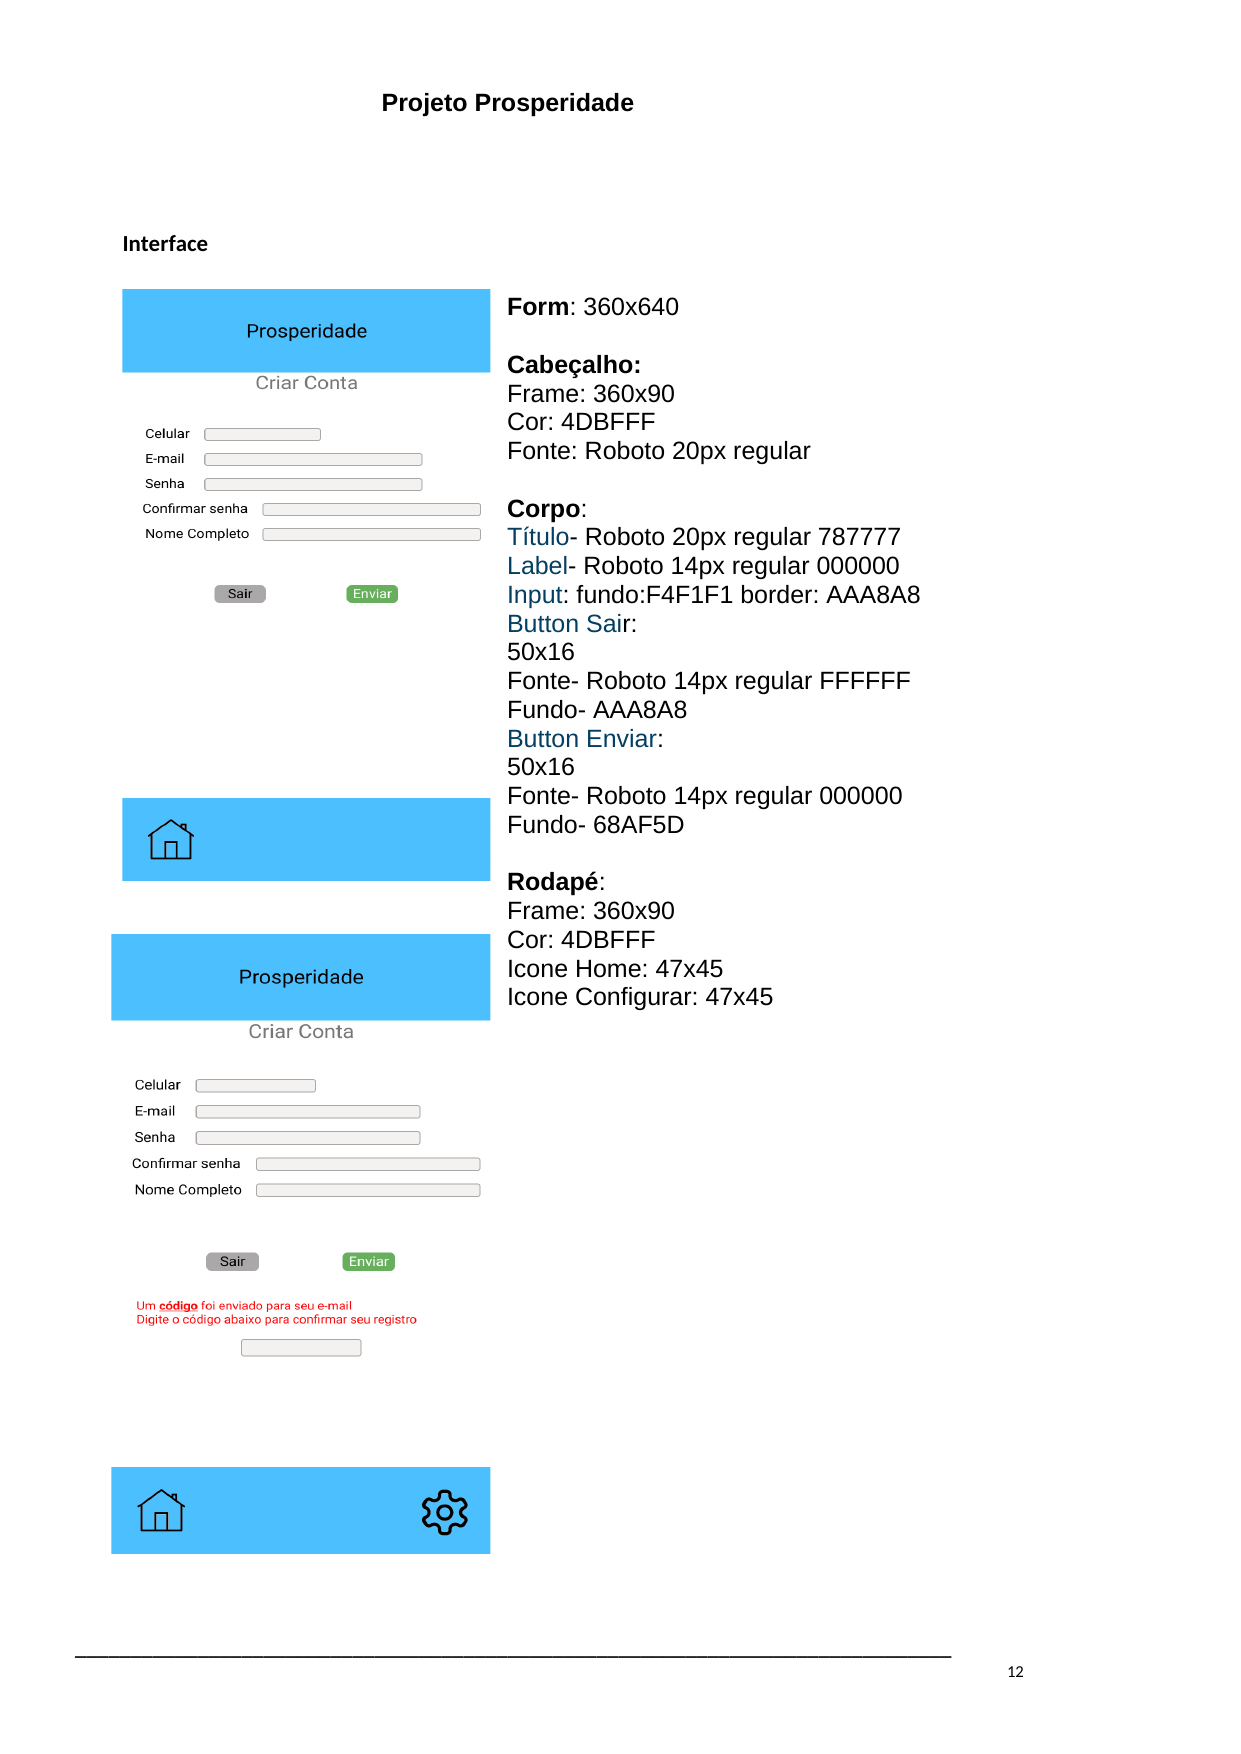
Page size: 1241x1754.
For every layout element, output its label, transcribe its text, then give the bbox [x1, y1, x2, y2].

picture [111, 934, 491, 1554]
picture [122, 289, 491, 881]
text Interface [75, 229, 1165, 257]
